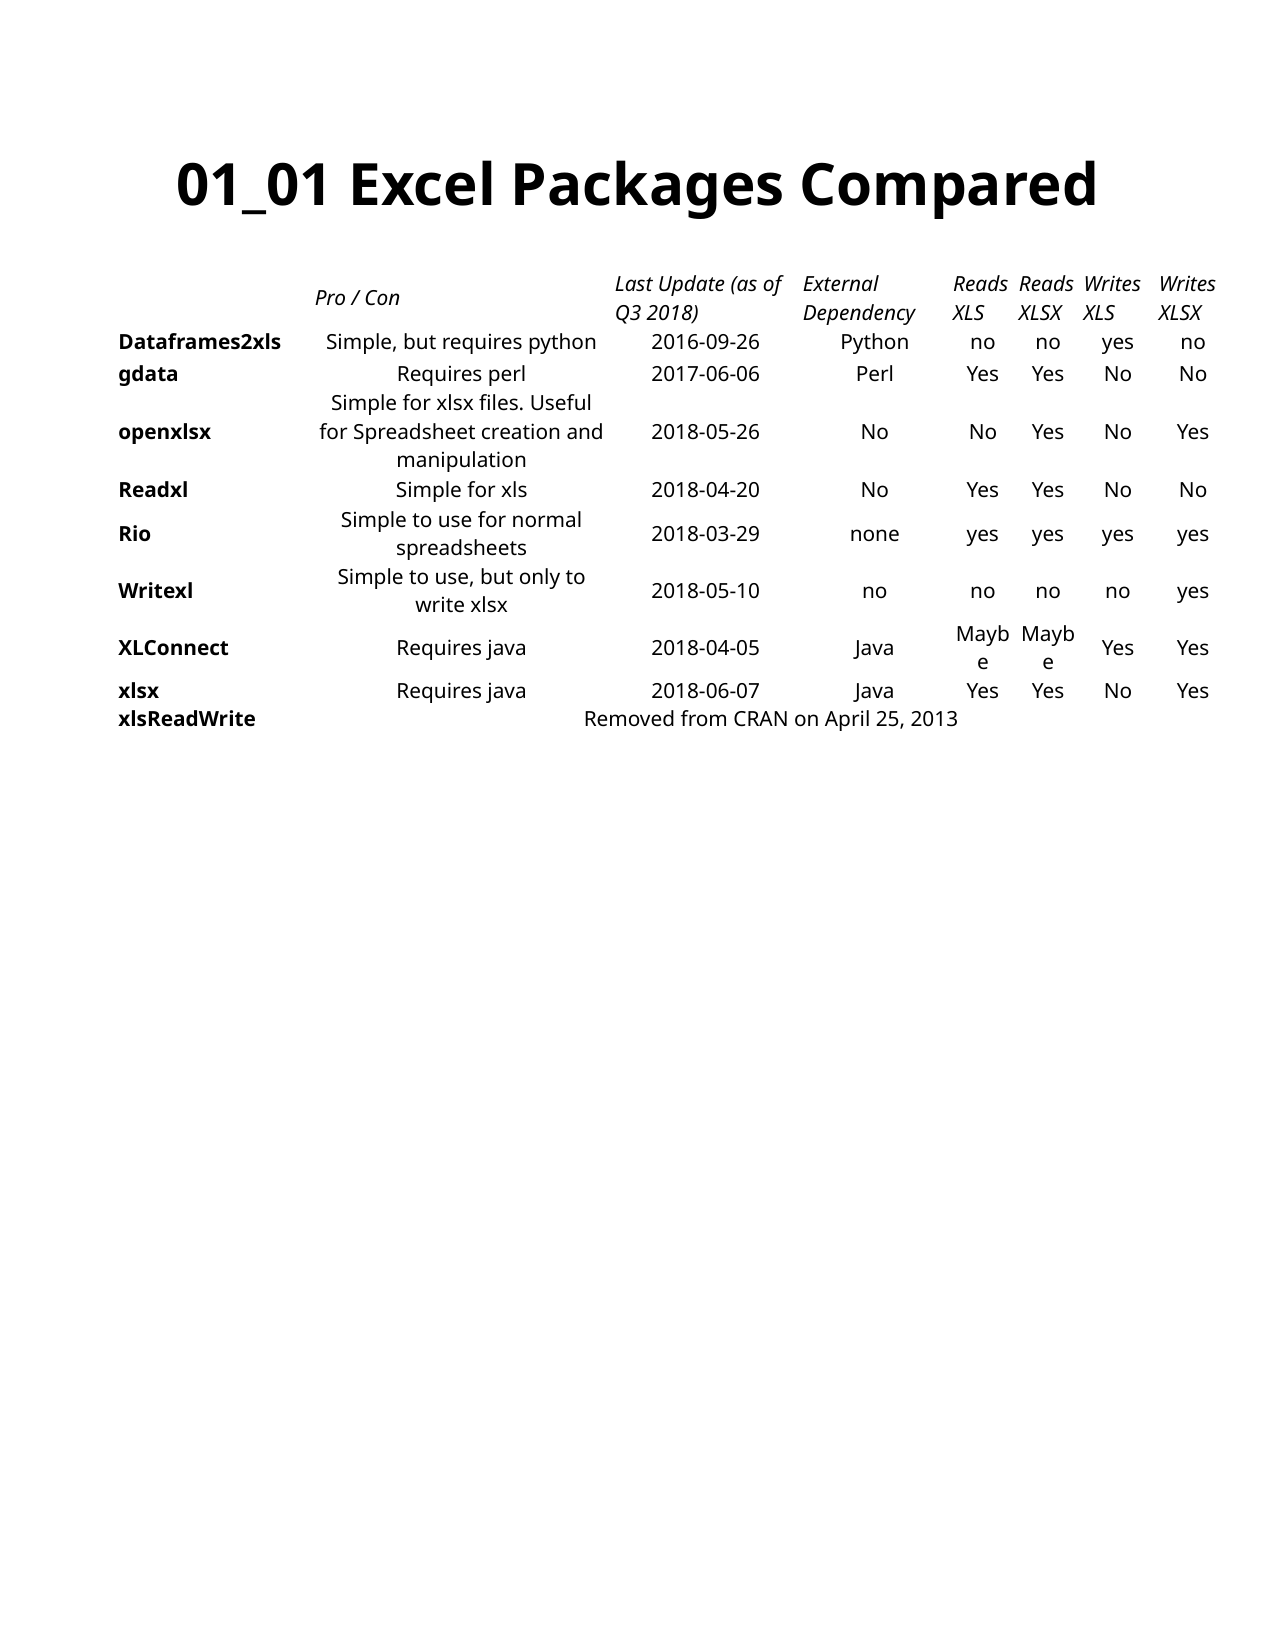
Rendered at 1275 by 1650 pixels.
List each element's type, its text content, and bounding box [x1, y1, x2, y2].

table_cell Rio [115, 505, 311, 562]
table_cell Simple for xlsx files. Useful for Spreadsheet creation and manipulation [311, 389, 611, 474]
table_cell Java [800, 676, 950, 704]
table_cell 2017-06-06 [611, 357, 799, 388]
table_cell Maybe [1016, 619, 1080, 676]
table_cell No [950, 389, 1016, 474]
table_cell Dataframes2xls [115, 326, 311, 357]
table_cell No [1080, 474, 1155, 505]
table_cell Yes [1016, 474, 1080, 505]
table_cell Requires java [311, 619, 611, 676]
table_header External Dependency [800, 269, 950, 326]
table_cell Writexl [115, 562, 311, 619]
table_cell yes [1155, 505, 1231, 562]
table_cell No [1080, 357, 1155, 388]
table_cell Yes [1016, 389, 1080, 474]
table_cell no [950, 562, 1016, 619]
title 01_01 Excel Packages Compared [118, 143, 1157, 223]
table_cell no [1016, 562, 1080, 619]
table_header Last Update (as of Q3 2018) [611, 269, 799, 326]
table_cell yes [950, 505, 1016, 562]
table_cell Yes [1080, 619, 1155, 676]
table_cell none [800, 505, 950, 562]
table_cell 2018-06-07 [611, 676, 799, 704]
table_cell xlsx [115, 676, 311, 704]
table_cell Readxl [115, 474, 311, 505]
table_cell Maybe [950, 619, 1016, 676]
table_cell Simple, but requires python [311, 326, 611, 357]
table_cell Yes [950, 357, 1016, 388]
table_cell Yes [1016, 357, 1080, 388]
table_header Reads XLS [950, 269, 1016, 326]
table_cell Yes [1155, 676, 1231, 704]
table_cell no [1155, 326, 1231, 357]
table_cell openxlsx [115, 389, 311, 474]
table_cell No [1155, 357, 1231, 388]
table_cell Simple for xls [311, 474, 611, 505]
table_cell 2018-04-20 [611, 474, 799, 505]
table_cell Simple to use for normal spreadsheets [311, 505, 611, 562]
table_cell Yes [1155, 389, 1231, 474]
table_header [115, 269, 311, 326]
table_header Writes XLS [1080, 269, 1155, 326]
table_cell 2018-05-10 [611, 562, 799, 619]
table_cell yes [1155, 562, 1231, 619]
table_cell Java [800, 619, 950, 676]
table_cell No [1080, 676, 1155, 704]
table_cell yes [1080, 505, 1155, 562]
table_cell yes [1016, 505, 1080, 562]
table_cell gdata [115, 357, 311, 388]
table_cell xlsReadWrite [115, 704, 311, 733]
table_cell Yes [1155, 619, 1231, 676]
table_header Writes XLSX [1155, 269, 1231, 326]
table_cell 2018-05-26 [611, 389, 799, 474]
table_cell Removed from CRAN on April 25, 2013 [311, 704, 1231, 733]
table_cell 2018-04-05 [611, 619, 799, 676]
table_cell 2016-09-26 [611, 326, 799, 357]
table_cell no [1080, 562, 1155, 619]
table_cell No [1080, 389, 1155, 474]
table_header Reads XLSX [1016, 269, 1080, 326]
table_cell no [800, 562, 950, 619]
table_cell Requires java [311, 676, 611, 704]
table_cell Simple to use, but only to write xlsx [311, 562, 611, 619]
table_cell Yes [950, 676, 1016, 704]
table_cell yes [1080, 326, 1155, 357]
table_cell no [950, 326, 1016, 357]
table_header Pro / Con [311, 269, 611, 326]
table_cell Yes [950, 474, 1016, 505]
table_cell Requires perl [311, 357, 611, 388]
table_cell no [1016, 326, 1080, 357]
table_cell No [800, 389, 950, 474]
table_cell No [800, 474, 950, 505]
table_cell No [1155, 474, 1231, 505]
table_cell Perl [800, 357, 950, 388]
table_cell 2018-03-29 [611, 505, 799, 562]
table_cell Yes [1016, 676, 1080, 704]
table_cell XLConnect [115, 619, 311, 676]
table_cell Python [800, 326, 950, 357]
